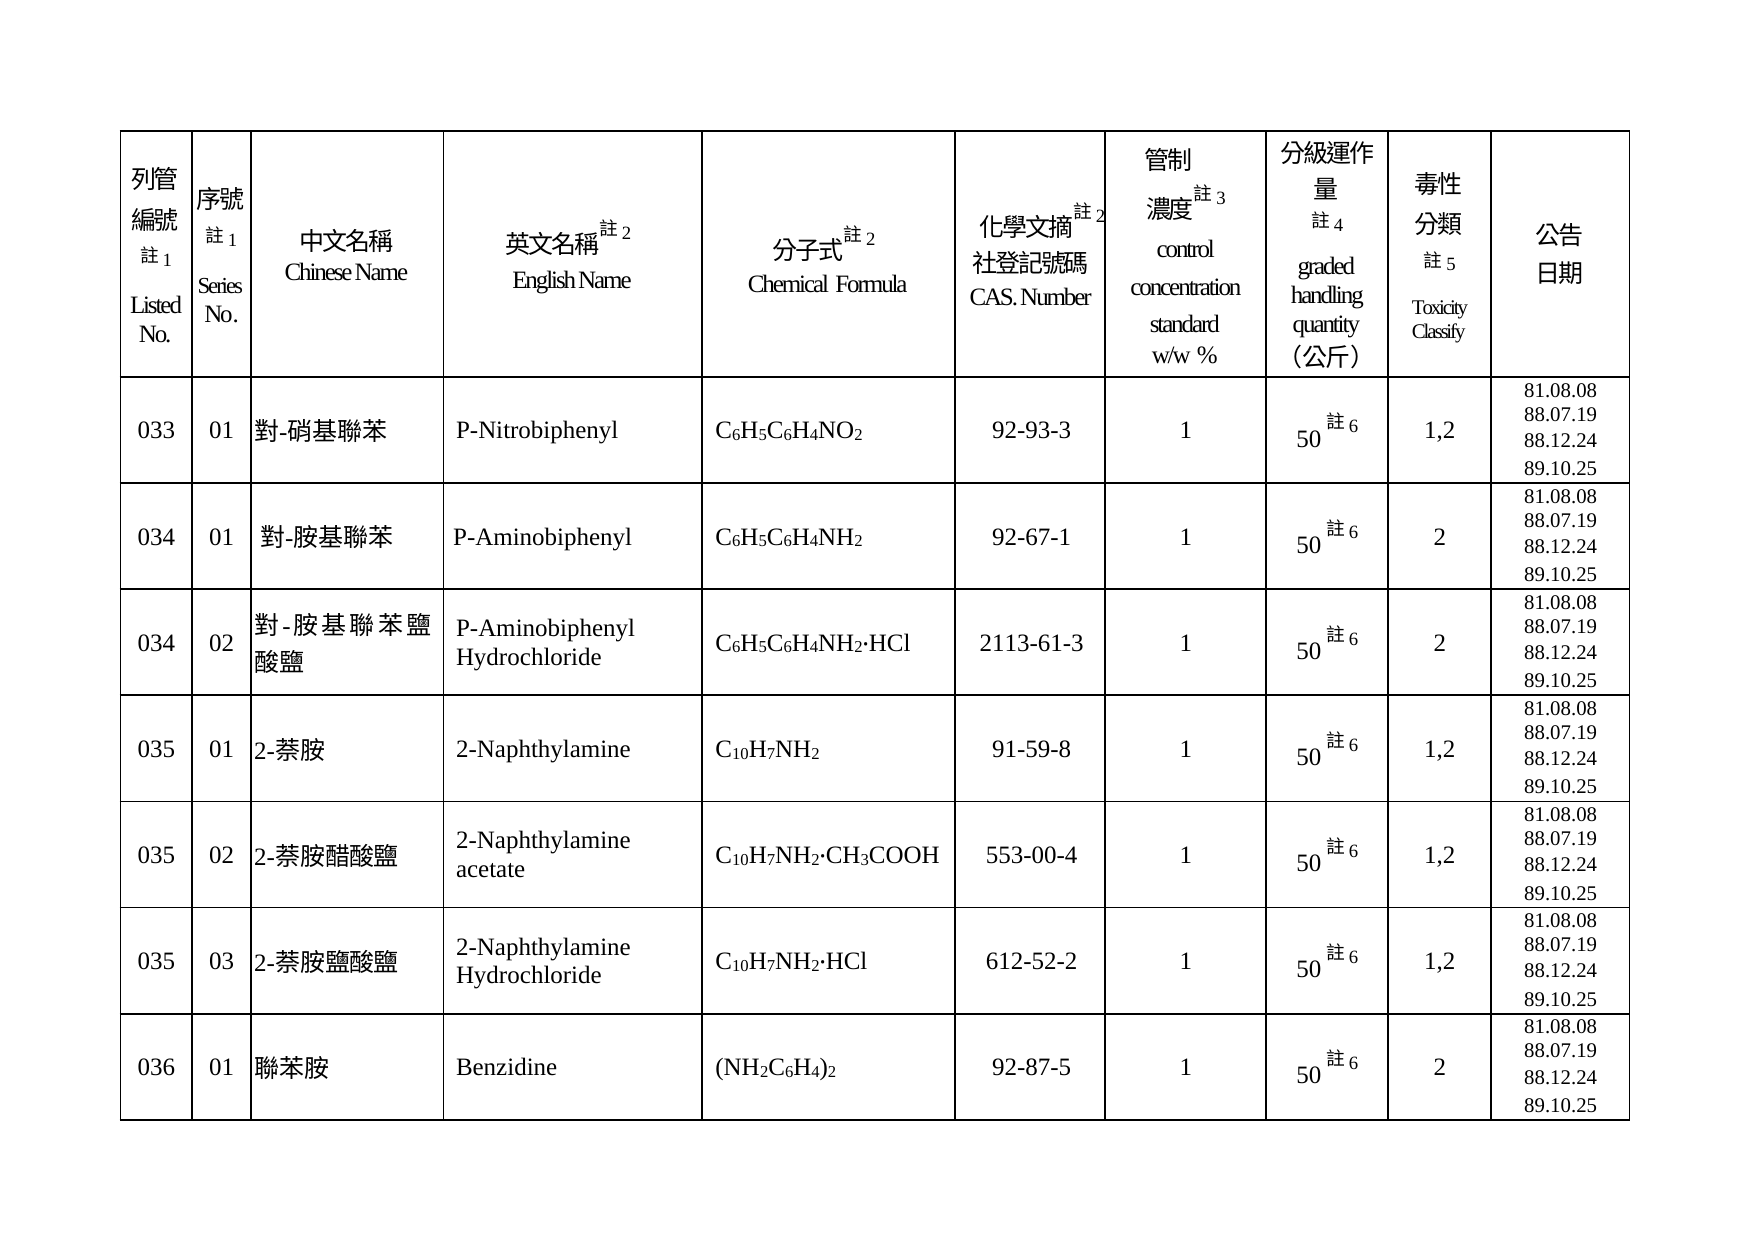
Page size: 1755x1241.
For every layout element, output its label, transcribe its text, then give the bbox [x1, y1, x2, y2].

table_cell C6H5C6H4NH2 [703, 484, 954, 588]
table_cell 1 [1106, 908, 1265, 1013]
table_cell 聯苯胺 [252, 1015, 443, 1119]
table_cell 035 [121, 802, 191, 907]
table_cell 50註6 [1267, 484, 1387, 588]
table_cell 92-67-1 [956, 484, 1104, 588]
table_cell 2 [1389, 484, 1490, 588]
table_header 分子式註2 Chemical Formula [703, 132, 954, 376]
table_cell 81.08.08 88.07.19 88.12.24 89.10.25 [1492, 802, 1629, 907]
table_cell 92-87-5 [956, 1015, 1104, 1119]
table_cell 033 [121, 378, 191, 482]
table_cell 50註6 [1267, 1015, 1387, 1119]
table_header 分級運作量 註4 graded handling quantity （公斤） [1267, 132, 1387, 376]
table_cell 1,2 [1389, 908, 1490, 1013]
table_cell 81.08.08 88.07.19 88.12.24 89.10.25 [1492, 1015, 1629, 1119]
table_cell 035 [121, 696, 191, 801]
table_cell 01 [193, 484, 250, 588]
table_cell P-Nitrobiphenyl [444, 378, 701, 482]
table_cell 91-59-8 [956, 696, 1104, 801]
table_cell 81.08.08 88.07.19 88.12.24 89.10.25 [1492, 590, 1629, 694]
table_cell C10H7NH2 [703, 696, 954, 801]
table_cell 50註6 [1267, 590, 1387, 694]
table_cell Benzidine [444, 1015, 701, 1119]
table_cell 2-Naphthylamine [444, 696, 701, 801]
table_cell P-Aminobiphenyl [444, 484, 701, 588]
table_cell C6H5C6H4NO2 [703, 378, 954, 482]
table_cell 035 [121, 908, 191, 1013]
table_cell 50註6 [1267, 378, 1387, 482]
table_cell 對-胺基聯苯鹽酸鹽 [252, 590, 443, 694]
table_cell 03 [193, 908, 250, 1013]
table_header 化學文摘註2 社登記號碼 CAS. Number [956, 132, 1104, 376]
table_cell 對-胺基聯苯 [252, 484, 443, 588]
table_cell 01 [193, 1015, 250, 1119]
table_cell 50註6 [1267, 908, 1387, 1013]
table_cell 2113-61-3 [956, 590, 1104, 694]
table_header 公告 日期 [1492, 132, 1629, 376]
table_cell C6H5C6H4NH2‧HCl [703, 590, 954, 694]
table_cell P-Aminobiphenyl Hydrochloride [444, 590, 701, 694]
table_cell 81.08.08 88.07.19 88.12.24 89.10.25 [1492, 696, 1629, 801]
table_cell 1 [1106, 696, 1265, 801]
table_cell C10H7NH2‧HCl [703, 908, 954, 1013]
table_cell 553-00-4 [956, 802, 1104, 907]
table_cell 1,2 [1389, 696, 1490, 801]
table_cell 034 [121, 484, 191, 588]
table_header 序號 註1 Series No. [193, 132, 250, 376]
table_cell 2 [1389, 1015, 1490, 1119]
table_cell 2-萘胺 [252, 696, 443, 801]
table_cell 1 [1106, 484, 1265, 588]
table_cell 01 [193, 696, 250, 801]
table_cell 1,2 [1389, 378, 1490, 482]
table_cell 1 [1106, 1015, 1265, 1119]
table_cell 1 [1106, 590, 1265, 694]
table_cell 50註6 [1267, 802, 1387, 907]
table_cell 2-萘胺醋酸鹽 [252, 802, 443, 907]
table_cell 02 [193, 590, 250, 694]
table_cell 1,2 [1389, 802, 1490, 907]
table_cell 2 [1389, 590, 1490, 694]
table_header 管制 濃度註3 control concentration standard w/w % [1106, 132, 1265, 376]
table_cell 02 [193, 802, 250, 907]
table_cell 92-93-3 [956, 378, 1104, 482]
table_cell 2-萘胺鹽酸鹽 [252, 908, 443, 1013]
table_header 英文名稱註2 English Name [444, 132, 701, 376]
table_cell (NH2C6H4)2 [703, 1015, 954, 1119]
table_header 中文名稱 Chinese Name [252, 132, 443, 376]
table_cell 612-52-2 [956, 908, 1104, 1013]
table_cell 81.08.08 88.07.19 88.12.24 89.10.25 [1492, 484, 1629, 588]
table_header 毒性 分類 註5 Toxicity Classify [1389, 132, 1490, 376]
table_cell 50註6 [1267, 696, 1387, 801]
table_cell 01 [193, 378, 250, 482]
table_cell 2-Naphthylamine Hydrochloride [444, 908, 701, 1013]
table_cell 034 [121, 590, 191, 694]
table_cell 036 [121, 1015, 191, 1119]
table_cell 對-硝基聯苯 [252, 378, 443, 482]
table_cell 1 [1106, 802, 1265, 907]
table_cell 1 [1106, 378, 1265, 482]
table_cell 81.08.08 88.07.19 88.12.24 89.10.25 [1492, 908, 1629, 1013]
table_cell C10H7NH2‧CH3COOH [703, 802, 954, 907]
table_cell 2-Naphthylamine acetate [444, 802, 701, 907]
table_header 列管 編號 註1 Listed No. [121, 132, 191, 376]
table_cell 81.08.08 88.07.19 88.12.24 89.10.25 [1492, 378, 1629, 482]
